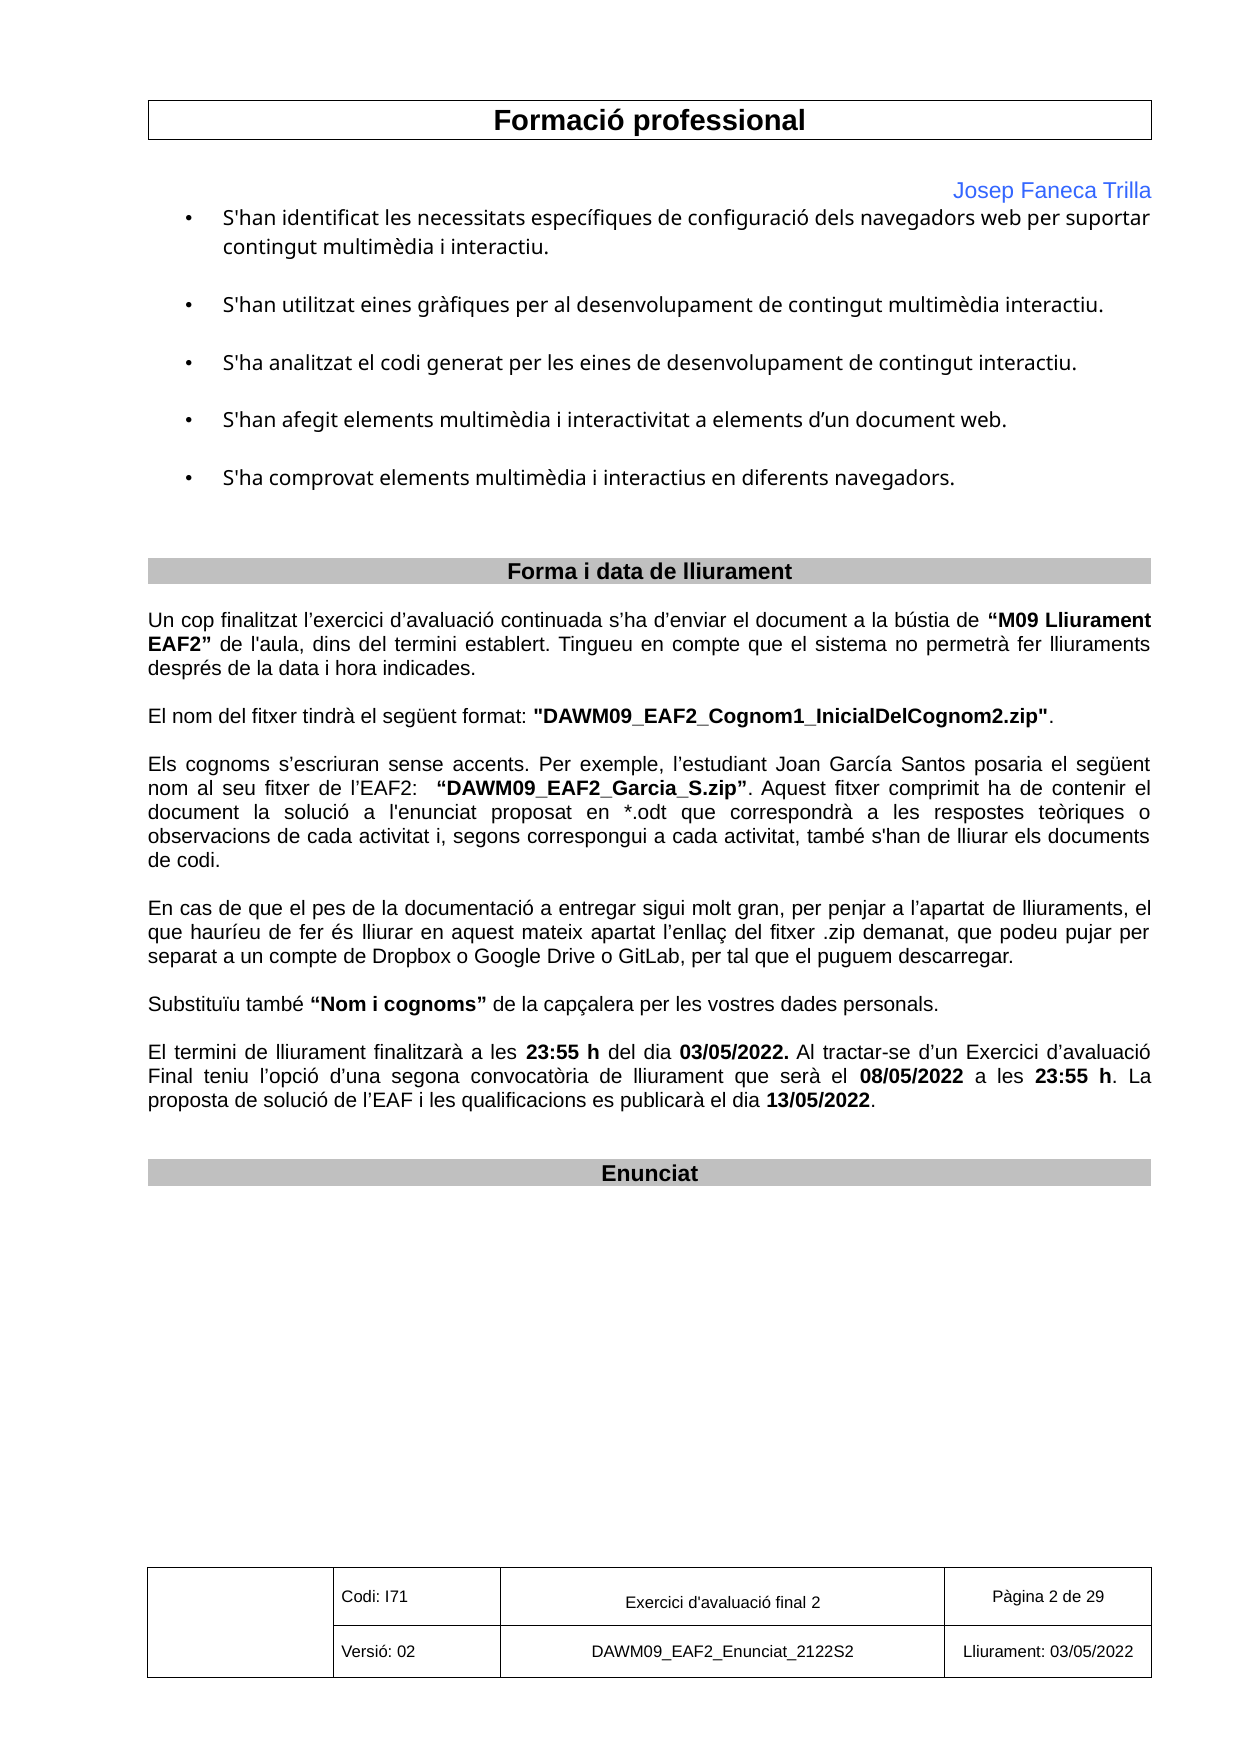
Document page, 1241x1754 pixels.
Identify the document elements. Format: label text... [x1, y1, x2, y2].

list S'han afegit elements multimèdia i interactivitat a elements d’un document web. [185, 406, 1151, 434]
list S'han identificat les necessitats específiques de configuració dels navegadors web per suportar contingut multimèdia i interactiu. [185, 203, 1151, 260]
text Forma i data de lliurament [148, 558, 1151, 584]
text Un cop finalitzat l’exercici d’avaluació continuada s’ha d’enviar el document a la bústia de “M09 Lliurament EAF2” de l'aula, dins del termini establert. Tingueu en compte que el sistema no permetrà fer lliuraments després de la data i hora indicades. [148, 608, 1151, 680]
text El termini de lliurament finalitzarà a les 23:55 h del dia 03/05/2022. Al tractar-se d’un Exercici d’avaluació Final teniu l’opció d’una segona convocatòria de lliurament que serà el 08/05/2022 a les 23:55 h. La proposta de solució de l’EAF i les qualificacions es publicarà el dia 13/05/2022. [148, 1040, 1151, 1112]
list S'han utilitzat eines gràfiques per al desenvolupament de contingut multimèdia interactiu. [185, 290, 1151, 318]
list S'ha comprovat elements multimèdia i interactius en diferents navegadors. [185, 463, 1151, 492]
text Enunciat [148, 1159, 1151, 1186]
text Els cognoms s’escriuran sense accents. Per exemple, l’estudiant Joan García Santos posaria el següent nom al seu fitxer de l’EAF2: “DAWM09_EAF2_Garcia_S.zip”. Aquest fitxer comprimit ha de contenir el document la solució a l'enunciat proposat en *.odt que correspondrà a les respostes teòriques o observacions de cada activitat i, segons correspongui a cada activitat, també s'han de lliurar els documents de codi. [148, 752, 1151, 872]
text El nom del fitxer tindrà el següent format: "DAWM09_EAF2_Cognom1_InicialDelCognom2.zip". [148, 704, 1151, 728]
text Substituïu també “Nom i cognoms” de la capçalera per les vostres dades personals. [148, 992, 1151, 1016]
text En cas de que el pes de la documentació a entregar sigui molt gran, per penjar a l’apartat de lliuraments, el que hauríeu de fer és lliurar en aquest mateix apartat l’enllaç del fitxer .zip demanat, que podeu pujar per separat a un compte de Dropbox o Google Drive o GitLab, per tal que el puguem descarregar. [148, 896, 1151, 968]
list S'ha analitzat el codi generat per les eines de desenvolupament de contingut interactiu. [185, 348, 1151, 376]
